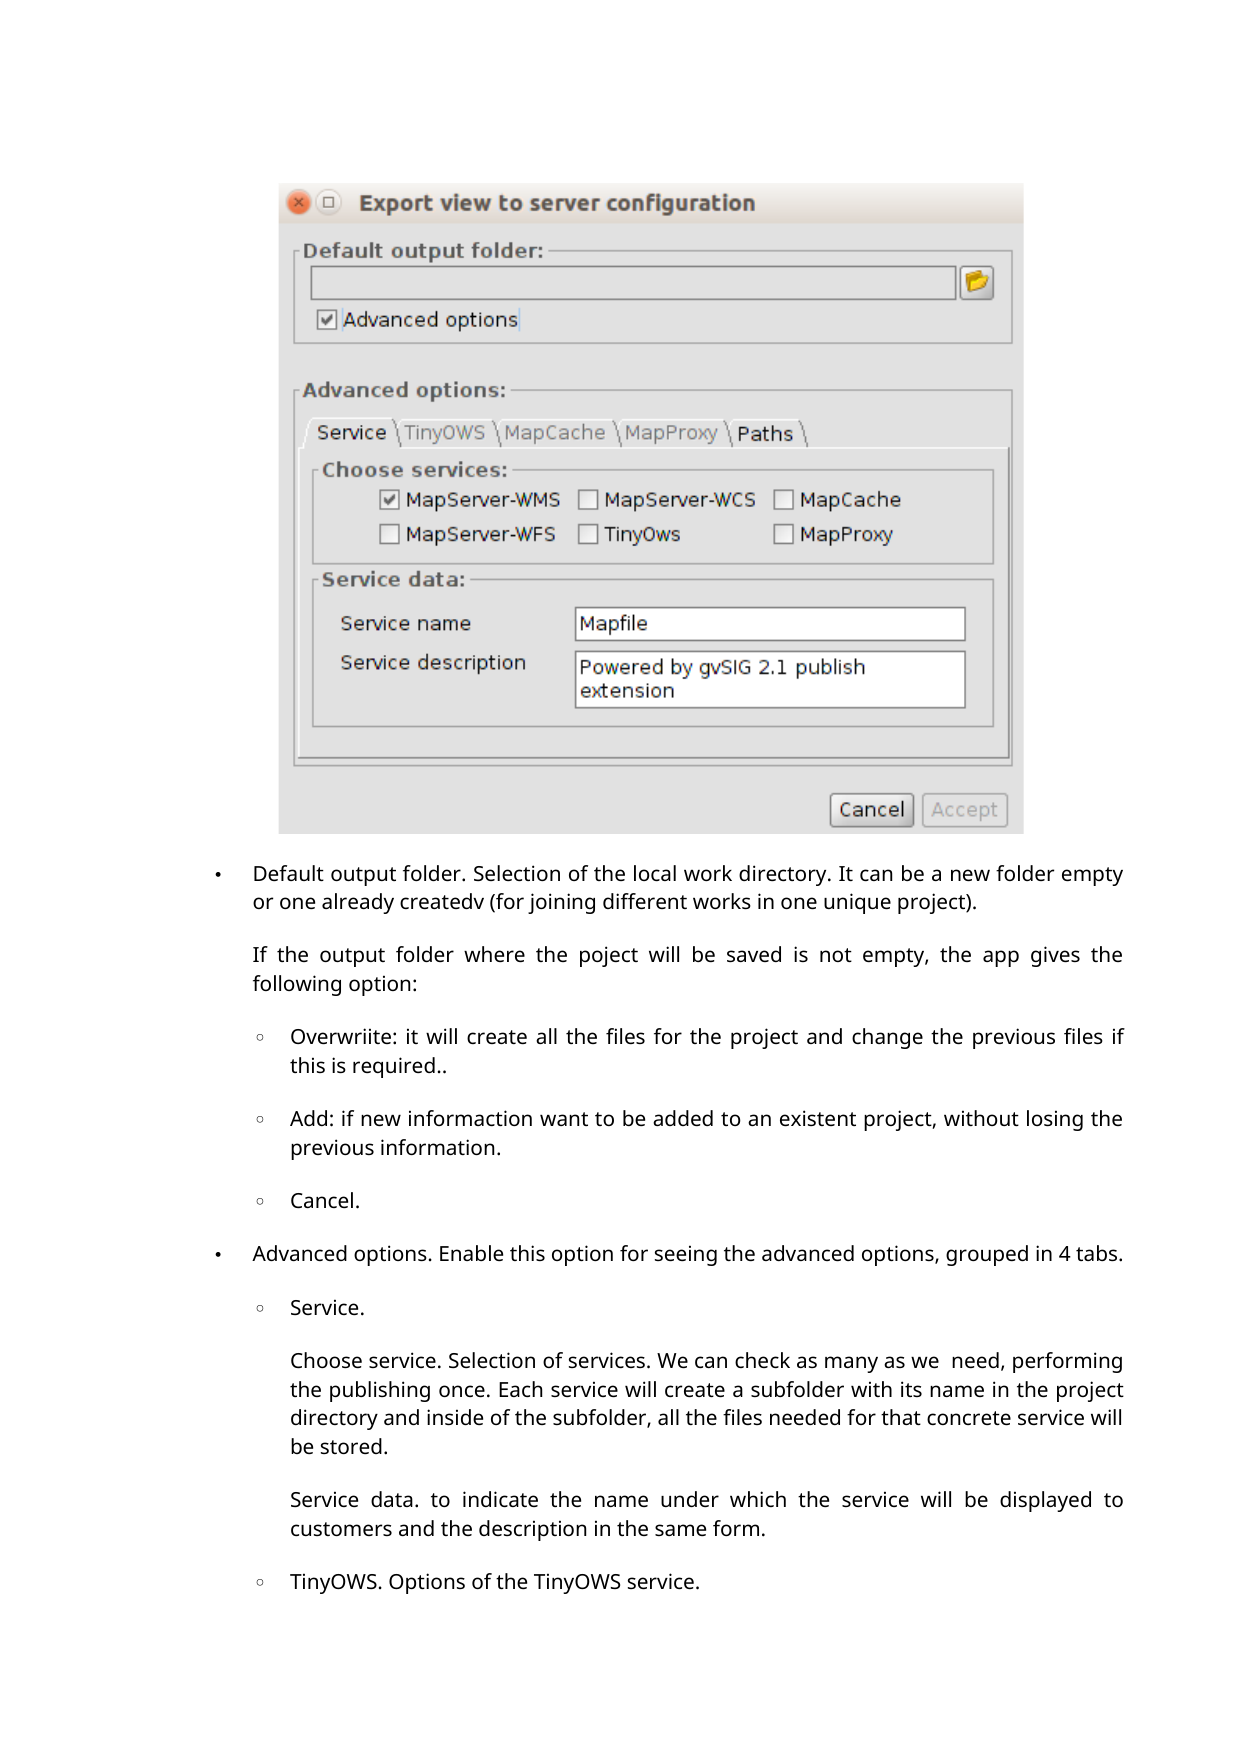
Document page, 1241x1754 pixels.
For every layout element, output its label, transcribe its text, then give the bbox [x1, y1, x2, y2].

list Add: if new informaction want to be added to an existent project, without losing the previous information. [252, 1104, 1125, 1161]
list Overwriite: it will create all the files for the project and change the previous files if this is required.. [252, 1022, 1125, 1079]
list Service data. to indicate the name under which the service will be displayed to customers and the description in the same form. [252, 1485, 1125, 1542]
picture [278, 183, 1024, 834]
list Default output folder. Selection of the local work directory. It can be a new folder empty or one already createdv (for joining different works in one unique project). [215, 859, 1125, 916]
list Advanced options. Enable this option for seeing the advanced options, grouped in 4 tabs. [215, 1239, 1125, 1268]
list Cancel. [252, 1186, 1125, 1214]
list Service. [252, 1293, 1125, 1321]
list Choose service. Selection of services. We can check as many as we need, performing the publishing once. Each service will create a subfolder with its name in the project directory and inside of the subfolder, all the files needed for that concrete service will be stored. [252, 1346, 1125, 1460]
list If the output folder where the poject will be saved is not empty, the app gives the following option: [215, 941, 1125, 997]
list TinyOWS. Options of the TinyOWS service. [252, 1567, 1125, 1596]
